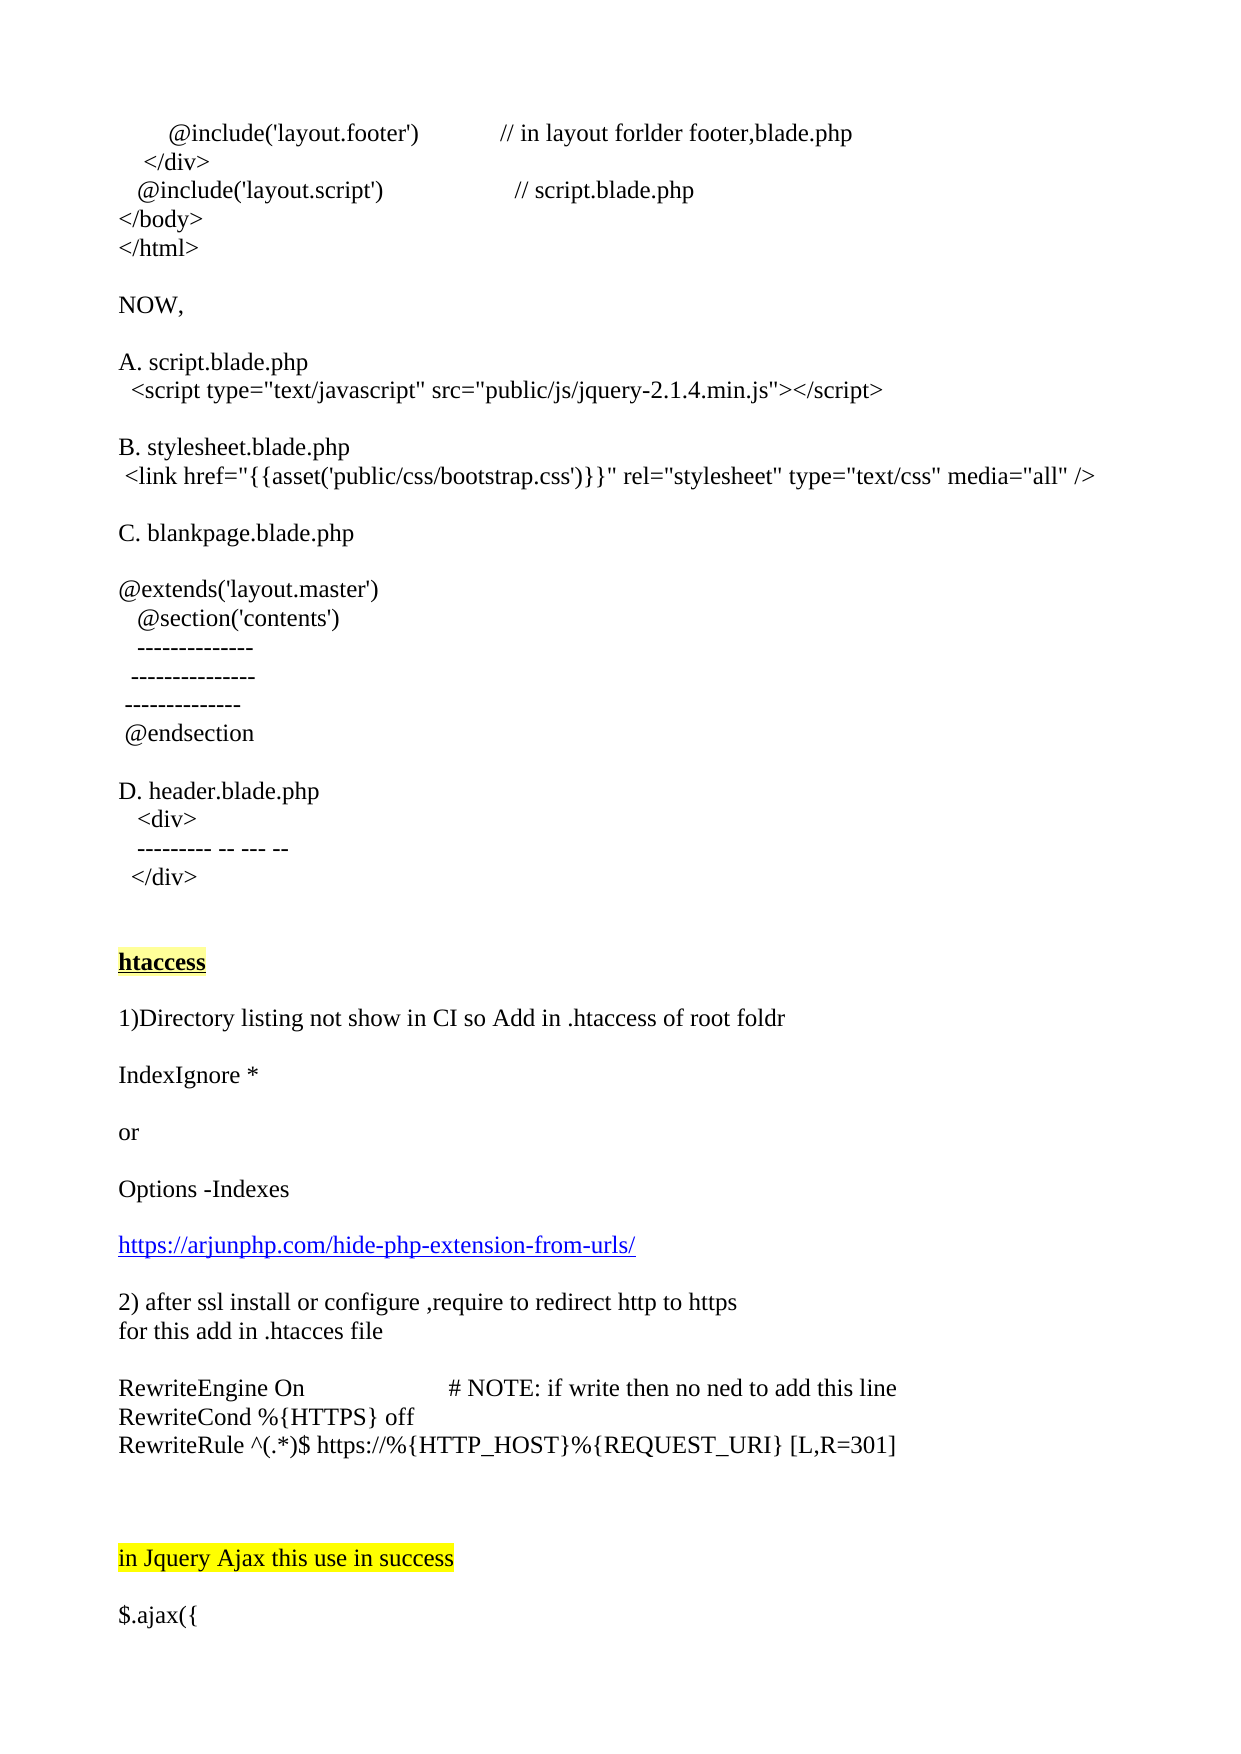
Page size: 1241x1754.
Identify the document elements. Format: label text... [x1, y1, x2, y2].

text in Jquery Ajax this use in success [118, 1543, 1122, 1572]
text --------- -- --- -- [118, 833, 1122, 862]
text IndexIgnore * [118, 1060, 1122, 1089]
text @section('contents') [118, 603, 1122, 632]
text RewriteEngine On # NOTE: if write then no ned to add this line [118, 1373, 1122, 1402]
text RewriteRule ^(.*)$ https://%{HTTP_HOST}%{REQUEST_URI} [L,R=301] [118, 1430, 1122, 1459]
text 2) after ssl install or configure ,require to redirect http to https for this add in .htacces file [118, 1287, 1122, 1345]
text $.ajax({ [118, 1600, 1122, 1629]
text https://arjunphp.com/hide-php-extension-from-urls/ [118, 1231, 1122, 1259]
text or [118, 1117, 1122, 1146]
text -------------- [118, 632, 1122, 661]
text <div> [118, 804, 1122, 833]
text B. stylesheet.blade.php [118, 432, 1122, 461]
text C. blankpage.blade.php [118, 518, 1122, 546]
text @endsection [118, 718, 1122, 747]
text @include('layout.footer') // in layout forlder footer,blade.php [118, 118, 1122, 147]
text D. header.blade.php [118, 776, 1122, 804]
text 1)Directory listing not show in CI so Add in .htaccess of root foldr [118, 1003, 1122, 1032]
text htaccess [118, 947, 1122, 976]
text RewriteCond %{HTTPS} off [118, 1402, 1122, 1430]
text --------------- [118, 661, 1122, 689]
text NOW, [118, 290, 1122, 319]
text <script type="text/javascript" src="public/js/jquery-2.1.4.min.js"></script> [118, 375, 1122, 404]
text A. script.blade.php [118, 347, 1122, 375]
text <link href="{{asset('public/css/bootstrap.css')}}" rel="stylesheet" type="text/css" media="all" /> [118, 461, 1122, 490]
text </div> [118, 862, 1122, 891]
text -------------- [118, 689, 1122, 718]
text </div> [118, 147, 1122, 176]
text </body> [118, 204, 1122, 233]
text @extends('layout.master') [118, 574, 1122, 603]
text @include('layout.script') // script.blade.php [118, 176, 1122, 204]
text Options -Indexes [118, 1174, 1122, 1203]
text </html> [118, 233, 1122, 262]
